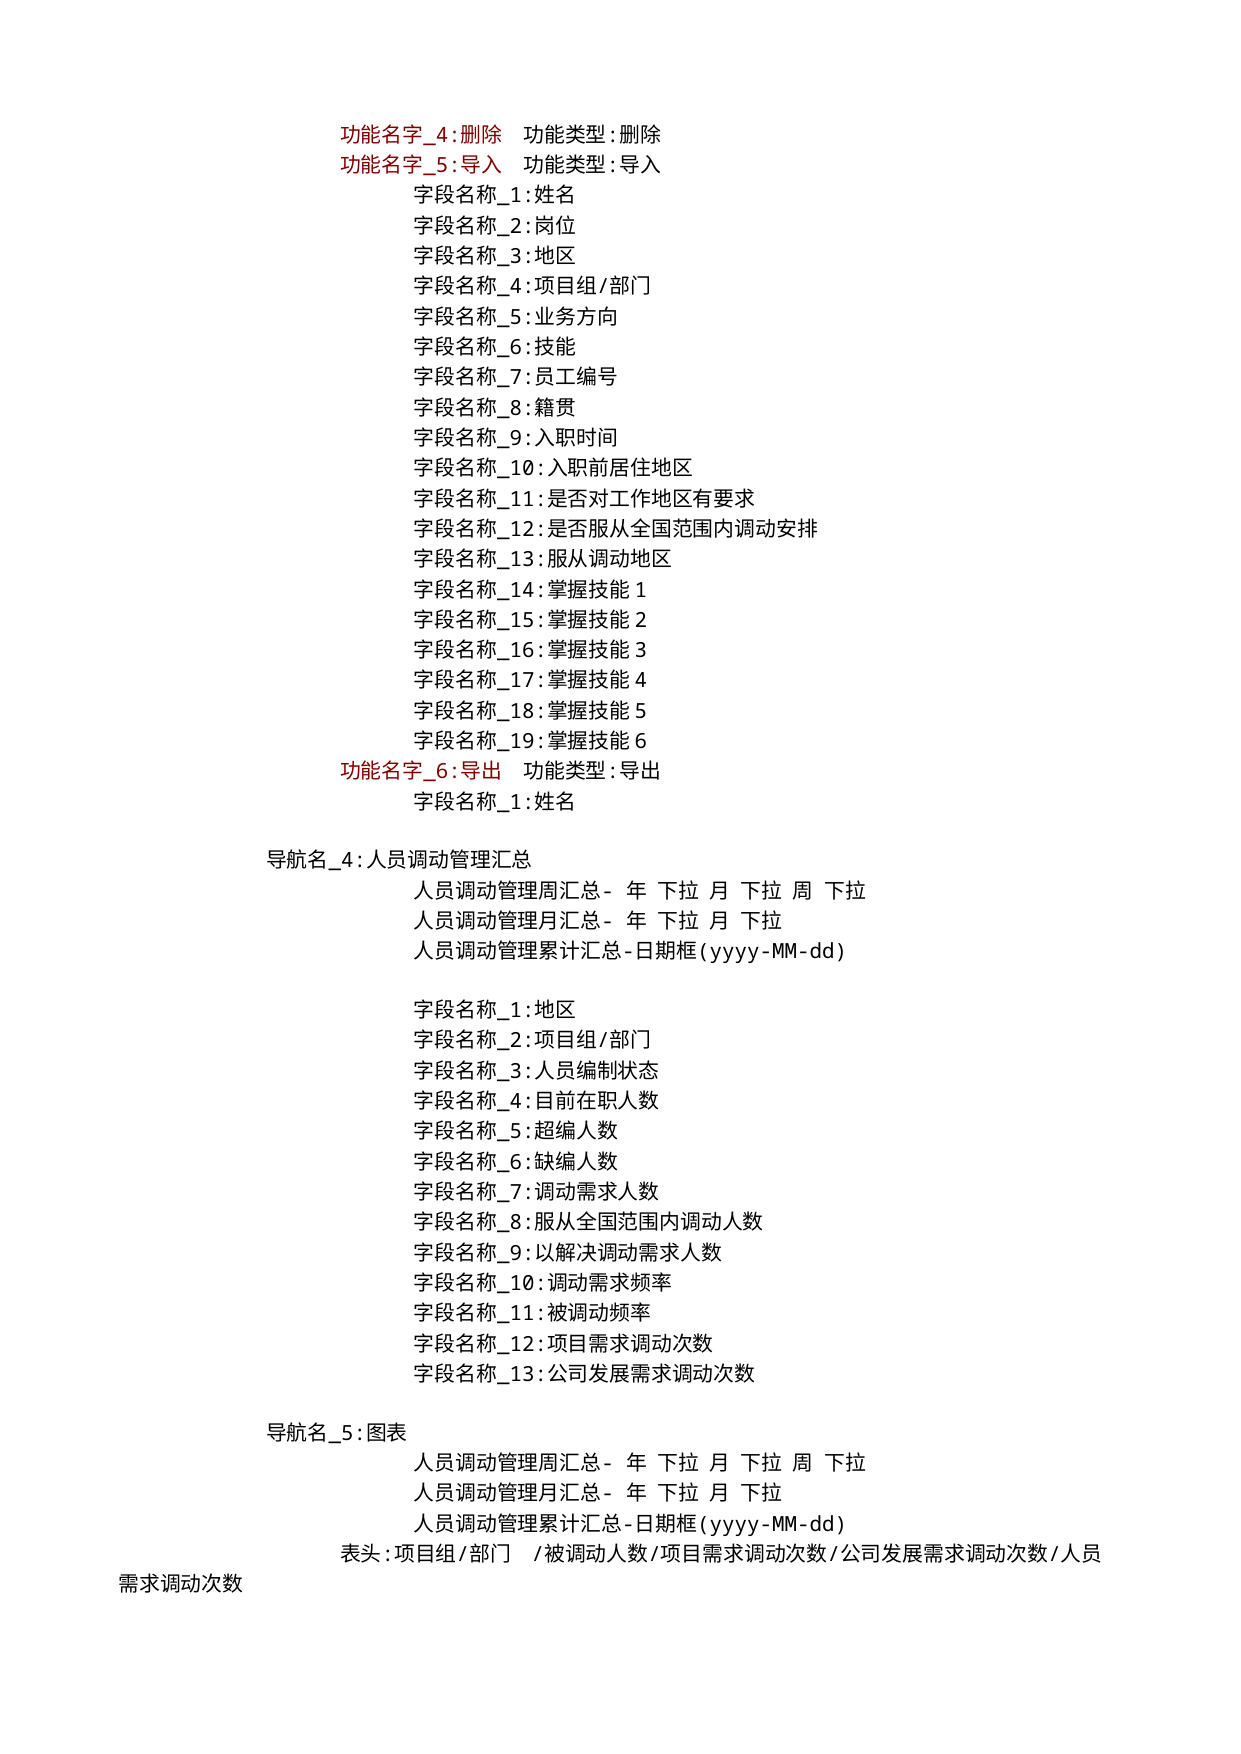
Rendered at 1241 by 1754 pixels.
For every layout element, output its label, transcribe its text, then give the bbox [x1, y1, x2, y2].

text 字段名称_16:掌握技能3 [118, 633, 1122, 664]
text 字段名称_18:掌握技能5 [118, 694, 1122, 724]
text 表头:项目组/部门 /被调动人数/项目需求调动次数/公司发展需求调动次数/人员需求调动次数 [118, 1537, 1122, 1598]
text 字段名称_5:业务方向 [118, 300, 1122, 330]
text 字段名称_1:地区 [118, 993, 1122, 1024]
text 字段名称_13:公司发展需求调动次数 [118, 1357, 1122, 1387]
text 人员调动管理月汇总- 年 下拉 月 下拉 [118, 904, 1122, 935]
text 字段名称_12:项目需求调动次数 [118, 1327, 1122, 1357]
text 字段名称_1:姓名 [118, 785, 1122, 815]
text 导航名_4:人员调动管理汇总 [118, 844, 1122, 874]
text 字段名称_11:被调动频率 [118, 1297, 1122, 1327]
text 字段名称_10:调动需求频率 [118, 1266, 1122, 1297]
text 字段名称_8:籍贯 [118, 391, 1122, 421]
text 字段名称_6:缺编人数 [118, 1145, 1122, 1175]
text 字段名称_1:姓名 [118, 179, 1122, 209]
text 字段名称_9:以解决调动需求人数 [118, 1236, 1122, 1266]
text 导航名_5:图表 [118, 1416, 1122, 1446]
text 字段名称_3:地区 [118, 239, 1122, 270]
text 字段名称_2:岗位 [118, 209, 1122, 239]
text 人员调动管理累计汇总-日期框(yyyy-MM-dd) [118, 1507, 1122, 1537]
text 功能名字_5:导入 功能类型:导入 [118, 148, 1122, 179]
text 字段名称_7:调动需求人数 [118, 1175, 1122, 1206]
text 人员调动管理周汇总- 年 下拉 月 下拉 周 下拉 [118, 1446, 1122, 1477]
text 字段名称_12:是否服从全国范围内调动安排 [118, 512, 1122, 542]
text 字段名称_5:超编人数 [118, 1115, 1122, 1145]
text 字段名称_15:掌握技能2 [118, 603, 1122, 633]
text 字段名称_4:项目组/部门 [118, 270, 1122, 300]
text 功能名字_4:删除 功能类型:删除 [118, 118, 1122, 148]
text 字段名称_6:技能 [118, 330, 1122, 361]
text 人员调动管理月汇总- 年 下拉 月 下拉 [118, 1477, 1122, 1507]
text 字段名称_11:是否对工作地区有要求 [118, 482, 1122, 512]
text 字段名称_9:入职时间 [118, 421, 1122, 452]
text 功能名字_6:导出 功能类型:导出 [118, 755, 1122, 785]
text 人员调动管理周汇总- 年 下拉 月 下拉 周 下拉 [118, 874, 1122, 904]
text 人员调动管理累计汇总-日期框(yyyy-MM-dd) [118, 935, 1122, 965]
text 字段名称_4:目前在职人数 [118, 1084, 1122, 1115]
text 字段名称_14:掌握技能1 [118, 573, 1122, 603]
text 字段名称_13:服从调动地区 [118, 542, 1122, 573]
text 字段名称_7:员工编号 [118, 361, 1122, 391]
text 字段名称_3:人员编制状态 [118, 1054, 1122, 1084]
text 字段名称_8:服从全国范围内调动人数 [118, 1206, 1122, 1236]
text 字段名称_17:掌握技能4 [118, 664, 1122, 694]
text 字段名称_10:入职前居住地区 [118, 452, 1122, 482]
text 字段名称_2:项目组/部门 [118, 1024, 1122, 1054]
text 字段名称_19:掌握技能6 [118, 724, 1122, 755]
